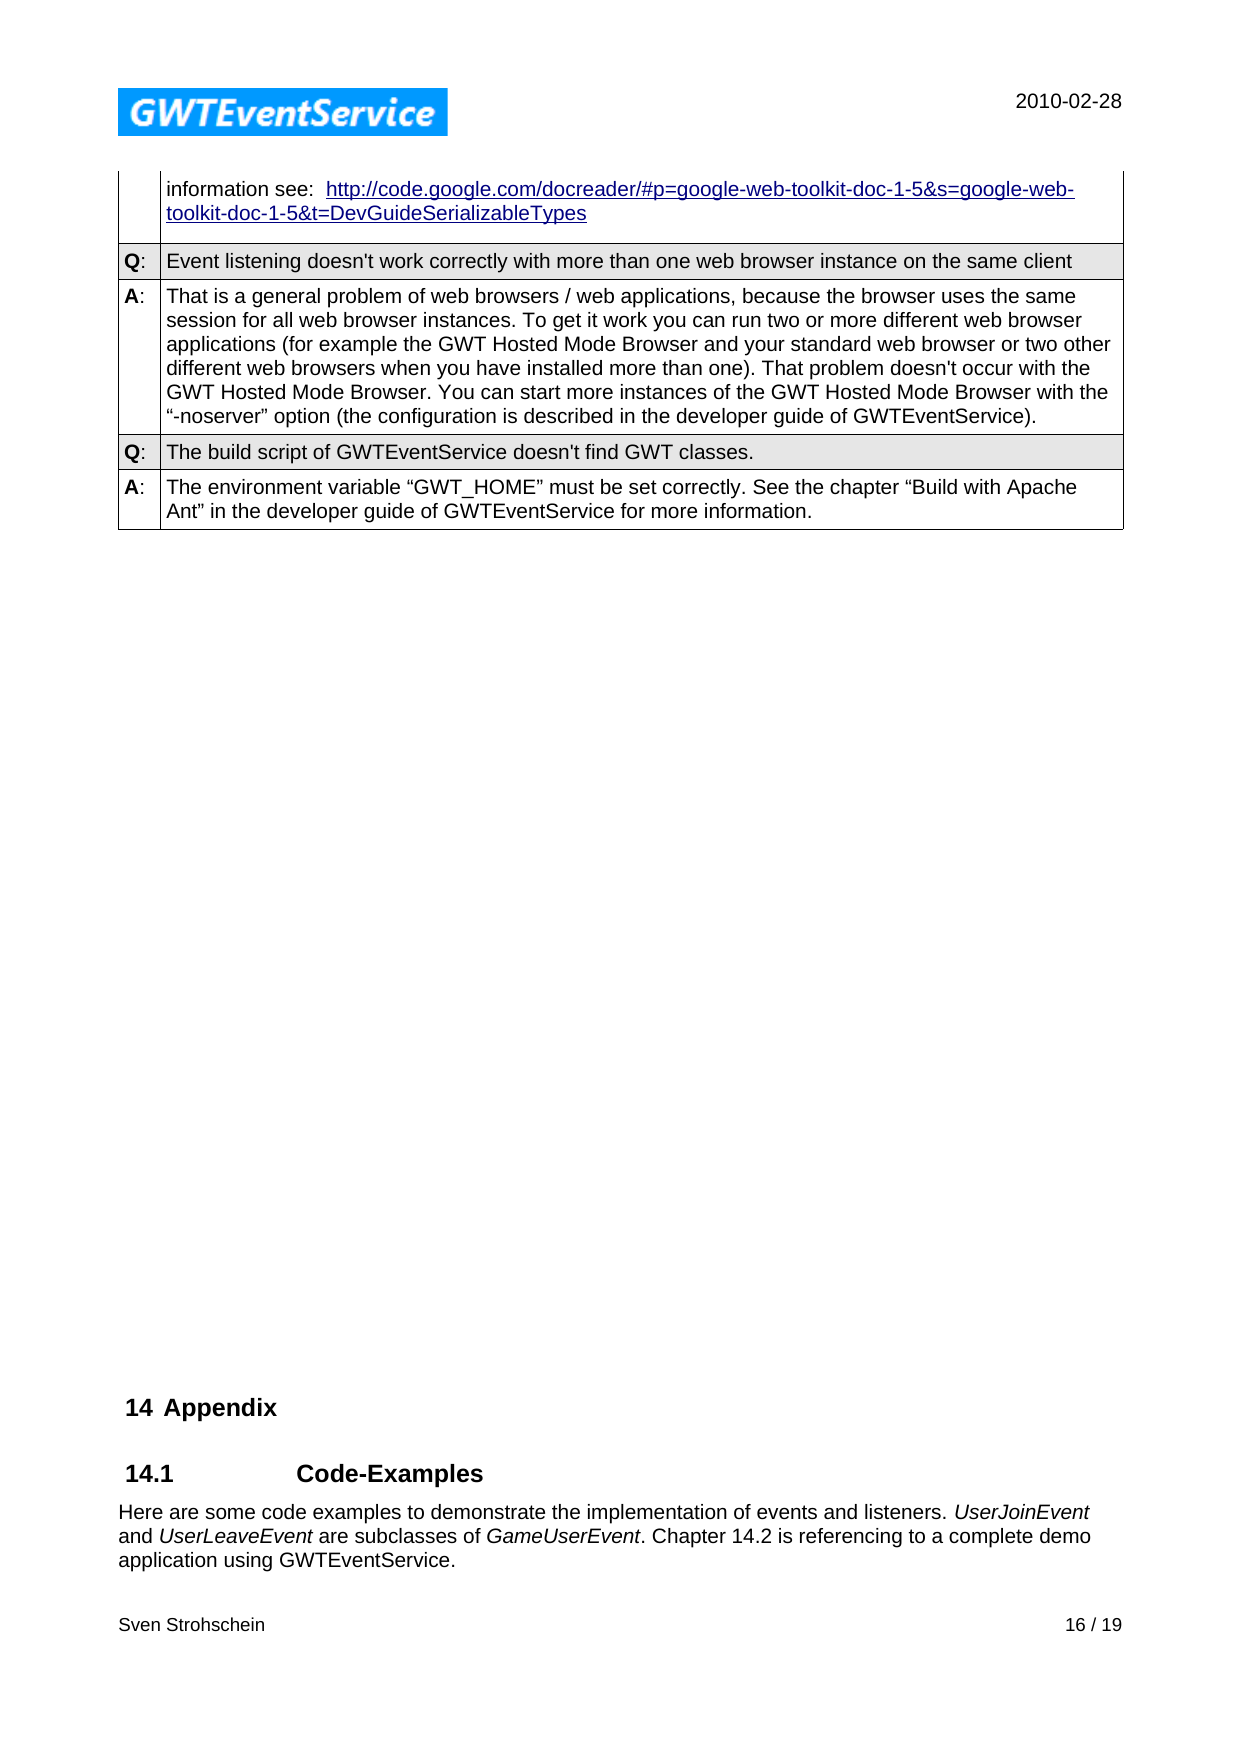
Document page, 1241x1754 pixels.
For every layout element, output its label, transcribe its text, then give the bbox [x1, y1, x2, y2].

table_cell The environment variable “GWT_HOME” must be set correctly. See the chapter “Build with Apache Ant” in the developer guide of GWTEventService for more information. [161, 470, 1123, 529]
table_cell Event listening doesn't work correctly with more than one web browser instance on the same client [161, 244, 1123, 279]
table_cell [119, 171, 160, 243]
subtitle Appendix [118, 1392, 1122, 1421]
table_cell A: [119, 280, 160, 434]
table_cell Q: [119, 244, 160, 279]
table_cell The build script of GWTEventService doesn't find GWT classes. [161, 435, 1123, 469]
table_cell Q: [119, 435, 160, 469]
table_cell information see: http://code.google.com/docreader/#p=google-web-toolkit-doc-1-5&s=google-web-toolkit-doc-1-5&t=DevGuideSerializableTypes [161, 171, 1123, 243]
table_cell A: [119, 470, 160, 529]
table_cell That is a general problem of web browsers / web applications, because the browser uses the same session for all web browser instances. To get it work you can run two or more different web browser applications (for example the GWT Hosted Mode Browser and your standard web browser or two other different web browsers when you have installed more than one). That problem doesn't occur with the GWT Hosted Mode Browser. You can start more instances of the GWT Hosted Mode Browser with the “-noserver” option (the configuration is described in the developer guide of GWTEventService). [161, 280, 1123, 434]
subtitle Code-Examples [118, 1459, 1122, 1487]
picture [118, 88, 448, 136]
text Here are some code examples to demonstrate the implementation of events and listeners. UserJoinEvent and UserLeaveEvent are subclasses of GameUserEvent. Chapter 14.2 is referencing to a complete demo application using GWTEventService. [118, 1500, 1122, 1572]
